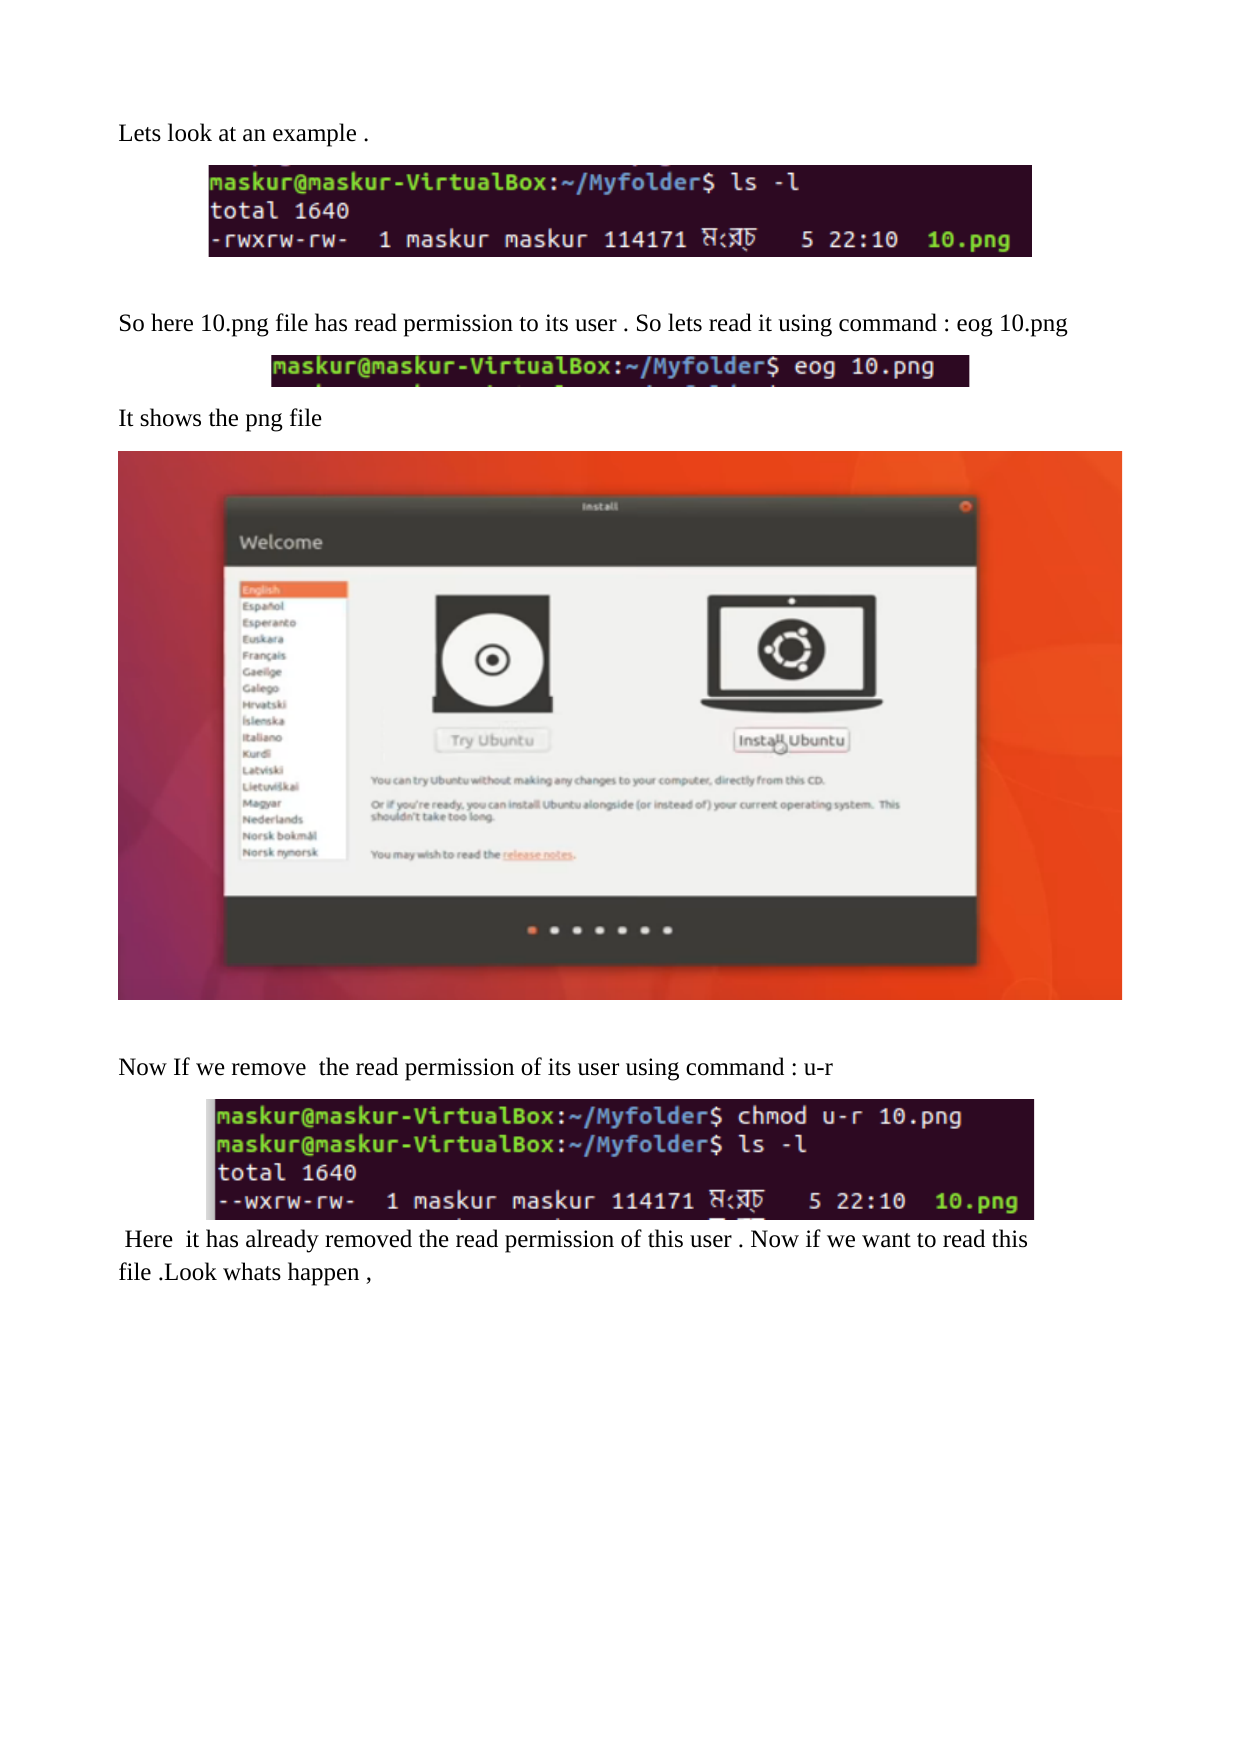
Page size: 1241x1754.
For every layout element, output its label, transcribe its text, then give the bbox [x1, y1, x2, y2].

text Now If we remove the read permission of its user using command : u-r [118, 1052, 1122, 1081]
text It shows the png file [118, 403, 1122, 432]
text Here it has already removed the read permission of this user . Now if we want to read this file .Look whats happen , [118, 1099, 1122, 1286]
text So here 10.png file has read permission to its user . So lets read it using command : eog 10.png [118, 308, 1122, 337]
picture [271, 355, 970, 387]
picture [206, 1099, 1035, 1220]
picture [118, 451, 1123, 1000]
picture [208, 165, 1032, 257]
text Lets look at an example . [118, 118, 1122, 147]
